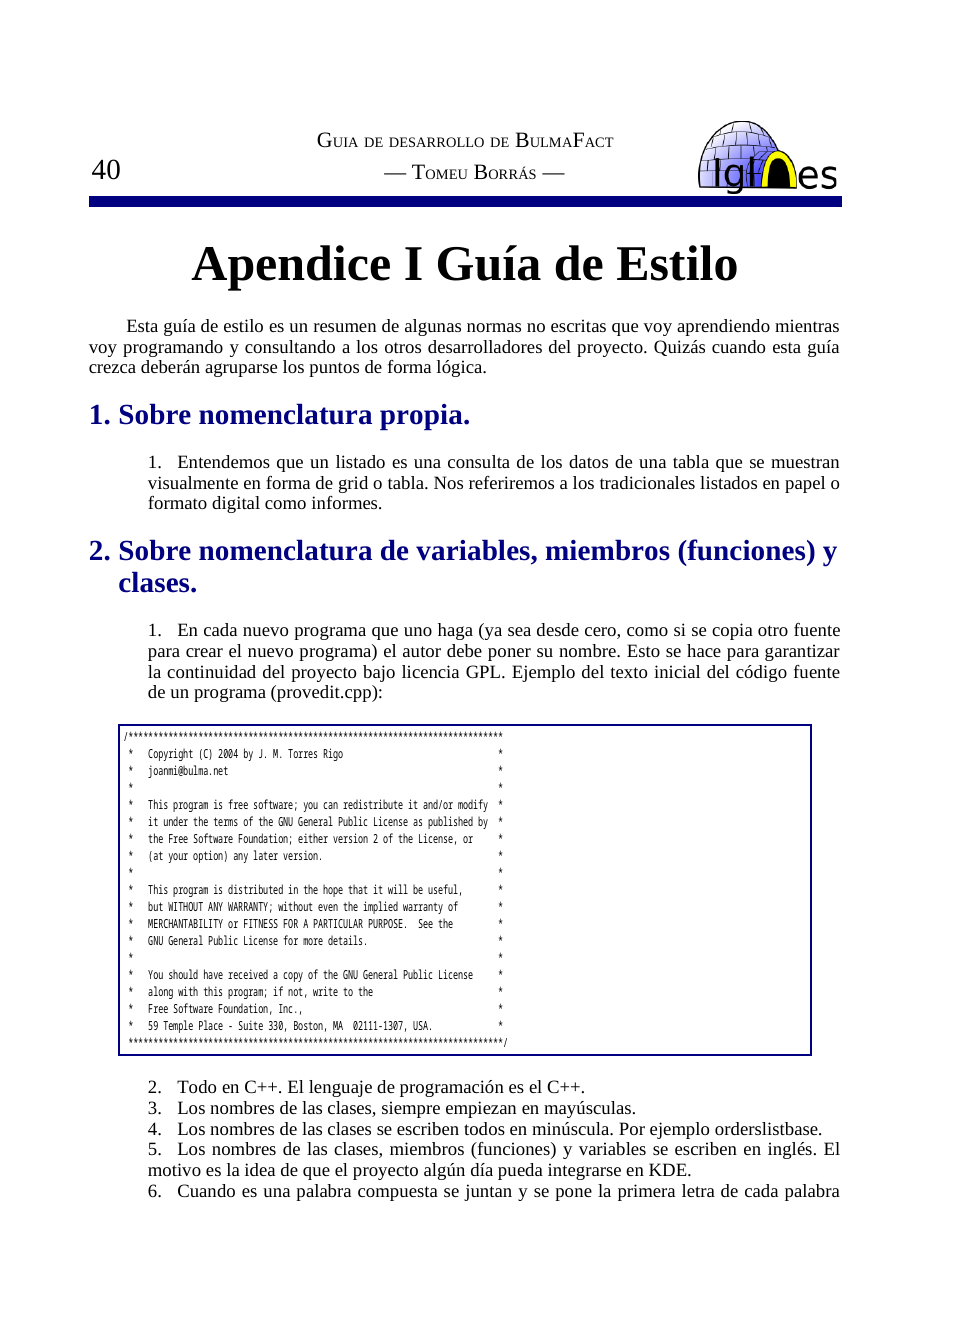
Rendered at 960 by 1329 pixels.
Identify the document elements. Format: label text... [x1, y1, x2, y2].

text * This program is free software; you can redistribute it and/or modify * [120, 791, 810, 808]
list Entendemos que un listado es una consulta de los datos de una tabla que se muestran visualmente en forma de grid o tabla. Nos referiremos a los tradicionales listados en papel o formato digital como informes. [118, 452, 842, 514]
text * Copyright (C) 2004 by J. M. Torres Rigo * [120, 740, 810, 757]
list Sobre nomenclatura propia. [88, 398, 842, 431]
picture [698, 121, 837, 194]
text ***************************************************************************/ [120, 1029, 810, 1054]
text * GNU General Public License for more details. * [120, 927, 810, 944]
text * along with this program; if not, write to the * [120, 978, 810, 995]
text * * [120, 774, 810, 791]
text * (at your option) any later version. * [120, 842, 810, 859]
list En cada nuevo programa que uno haga (ya sea desde cero, como si se copia otro fuente para crear el nuevo programa) el autor debe poner su nombre. Esto se hace para garantizar la continuidad del proyecto bajo licencia GPL. Ejemplo del texto inicial del código fuente de un programa (provedit.cpp): [118, 620, 842, 703]
text * * [120, 859, 810, 876]
text * * [120, 944, 810, 961]
text /*************************************************************************** [120, 726, 810, 740]
text * the Free Software Foundation; either version 2 of the License, or * [120, 825, 810, 842]
list Los nombres de las clases, miembros (funciones) y variables se escriben en inglés. El motivo es la idea de que el proyecto algún día pueda integrarse en KDE. [118, 1139, 842, 1180]
text * This program is distributed in the hope that it will be useful, * [120, 876, 810, 893]
title Apendice I Guía de Estilo [88, 236, 842, 291]
text * joanmi@bulma.net * [120, 757, 810, 774]
list Cuando es una palabra compuesta se juntan y se pone la primera letra de cada palabra [118, 1180, 842, 1201]
text * it under the terms of the GNU General Public License as published by * [120, 808, 810, 825]
text * Free Software Foundation, Inc., * [120, 995, 810, 1012]
list Todo en C++. El lenguaje de programación es el C++. [118, 1077, 842, 1097]
text Esta guía de estilo es un resumen de algunas normas no escritas que voy aprendiendo mientras voy programando y consultando a los otros desarrolladores del proyecto. Quizás cuando esta guía crezca deberán agruparse los puntos de forma lógica. [88, 316, 842, 378]
list Los nombres de las clases se escriben todos en minúscula. Por ejemplo orderslistbase. [118, 1118, 842, 1139]
text * 59 Temple Place - Suite 330, Boston, MA 02111-1307, USA. * [120, 1012, 810, 1029]
list Sobre nomenclatura de variables, miembros (funciones) y clases. [88, 534, 842, 599]
list Los nombres de las clases, siempre empiezan en mayúsculas. [118, 1097, 842, 1118]
text * but WITHOUT ANY WARRANTY; without even the implied warranty of * [120, 893, 810, 910]
text * You should have received a copy of the GNU General Public License * [120, 961, 810, 978]
text * MERCHANTABILITY or FITNESS FOR A PARTICULAR PURPOSE. See the * [120, 910, 810, 927]
